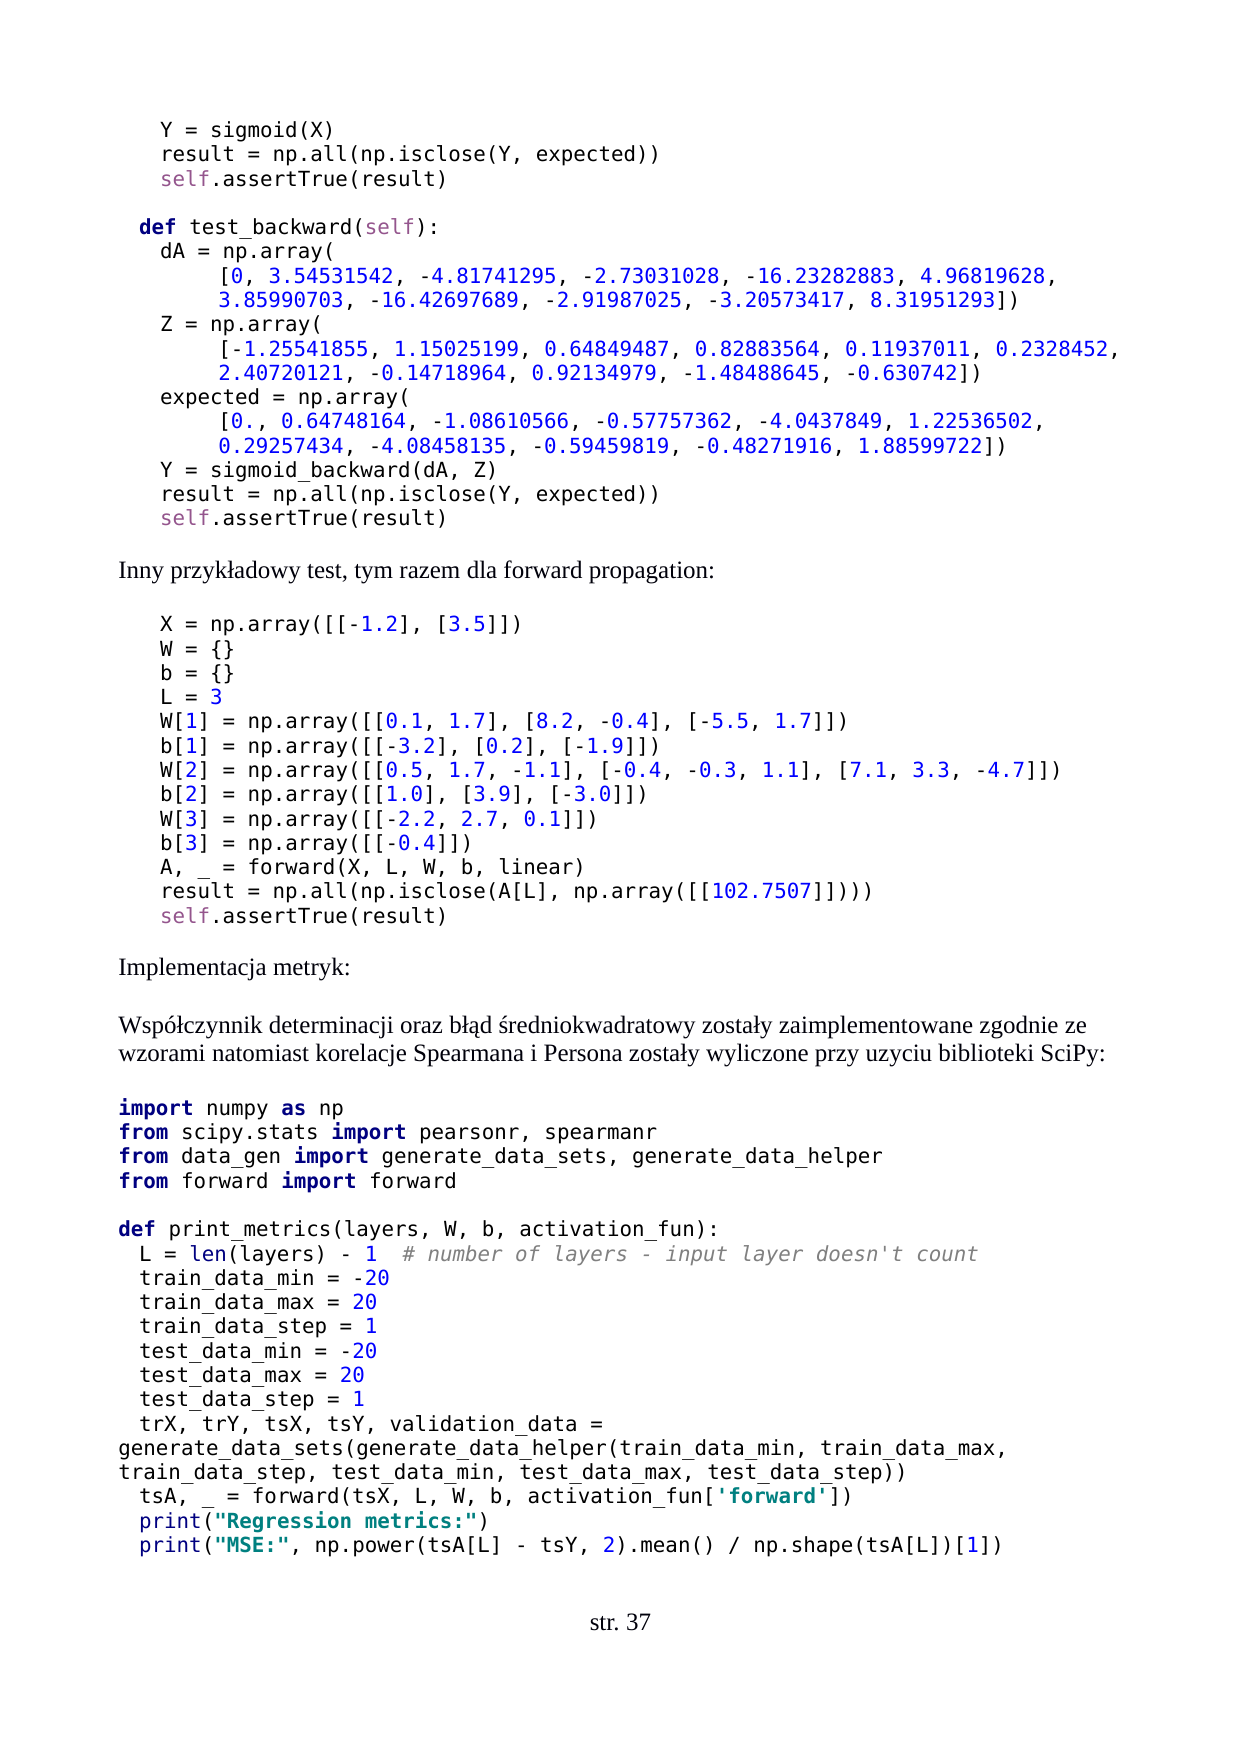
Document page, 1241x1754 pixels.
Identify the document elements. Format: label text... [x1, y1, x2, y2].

text print("Regression metrics:") [118, 1509, 1122, 1533]
text trX, trY, tsX, tsY, validation_data = generate_data_sets(generate_data_helper(train_data_min, train_data_max, train_data_step, test_data_min, test_data_max, test_data_step)) [118, 1412, 1122, 1484]
text def print_metrics(layers, W, b, activation_fun): [118, 1217, 1122, 1242]
text expected = np.array( [118, 385, 1122, 409]
text b[2] = np.array([[1.0], [3.9], [-3.0]]) [118, 782, 1122, 807]
text W[2] = np.array([[0.5, 1.7, -1.1], [-0.4, -0.3, 1.1], [7.1, 3.3, -4.7]]) [118, 758, 1122, 782]
text result = np.all(np.isclose(Y, expected)) [118, 142, 1122, 167]
text self.assertTrue(result) [118, 904, 1122, 928]
text b[3] = np.array([[-0.4]]) [118, 831, 1122, 855]
text import numpy as np [118, 1096, 1122, 1120]
text Inny przykładowy test, tym razem dla forward propagation: [118, 555, 1122, 584]
text from data_gen import generate_data_sets, generate_data_helper [118, 1144, 1122, 1169]
text def test_backward(self): [118, 215, 1122, 239]
text [-1.25541855, 1.15025199, 0.64849487, 0.82883564, 0.11937011, 0.2328452, 2.40720121, -0.14718964, 0.92134979, -1.48488645, -0.630742]) [118, 337, 1122, 385]
text train_data_step = 1 [118, 1314, 1122, 1339]
text Y = sigmoid_backward(dA, Z) [118, 458, 1122, 482]
text b = {} [118, 661, 1122, 685]
text Z = np.array( [118, 312, 1122, 337]
text print("MSE:", np.power(tsA[L] - tsY, 2).mean() / np.shape(tsA[L])[1]) [118, 1533, 1122, 1557]
text result = np.all(np.isclose(Y, expected)) [118, 482, 1122, 506]
text Współczynnik determinacji oraz błąd średniokwadratowy zostały zaimplementowane zgodnie ze wzorami natomiast korelacje Spearmana i Persona zostały wyliczone przy uzyciu biblioteki SciPy: [118, 1010, 1122, 1067]
text test_data_step = 1 [118, 1387, 1122, 1412]
text train_data_max = 20 [118, 1290, 1122, 1314]
text self.assertTrue(result) [118, 506, 1122, 531]
text [0, 3.54531542, -4.81741295, -2.73031028, -16.23282883, 4.96819628, 3.85990703, -16.42697689, -2.91987025, -3.20573417, 8.31951293]) [118, 264, 1122, 312]
text dA = np.array( [118, 239, 1122, 264]
text train_data_min = -20 [118, 1266, 1122, 1290]
text [0., 0.64748164, -1.08610566, -0.57757362, -4.0437849, 1.22536502, 0.29257434, -4.08458135, -0.59459819, -0.48271916, 1.88599722]) [118, 409, 1122, 458]
text W[3] = np.array([[-2.2, 2.7, 0.1]]) [118, 807, 1122, 831]
text W = {} [118, 637, 1122, 661]
text b[1] = np.array([[-3.2], [0.2], [-1.9]]) [118, 734, 1122, 758]
text self.assertTrue(result) [118, 167, 1122, 191]
text Implementacja metryk: [118, 952, 1122, 981]
text test_data_min = -20 [118, 1339, 1122, 1363]
text L = len(layers) - 1 # number of layers - input layer doesn't count [118, 1242, 1122, 1266]
text X = np.array([[-1.2], [3.5]]) [118, 612, 1122, 637]
text Y = sigmoid(X) [118, 118, 1122, 142]
text L = 3 [118, 685, 1122, 709]
text from forward import forward [118, 1169, 1122, 1193]
text result = np.all(np.isclose(A[L], np.array([[102.7507]]))) [118, 879, 1122, 904]
text W[1] = np.array([[0.1, 1.7], [8.2, -0.4], [-5.5, 1.7]]) [118, 709, 1122, 734]
text tsA, _ = forward(tsX, L, W, b, activation_fun['forward']) [118, 1484, 1122, 1509]
text test_data_max = 20 [118, 1363, 1122, 1387]
text from scipy.stats import pearsonr, spearmanr [118, 1120, 1122, 1144]
text A, _ = forward(X, L, W, b, linear) [118, 855, 1122, 879]
